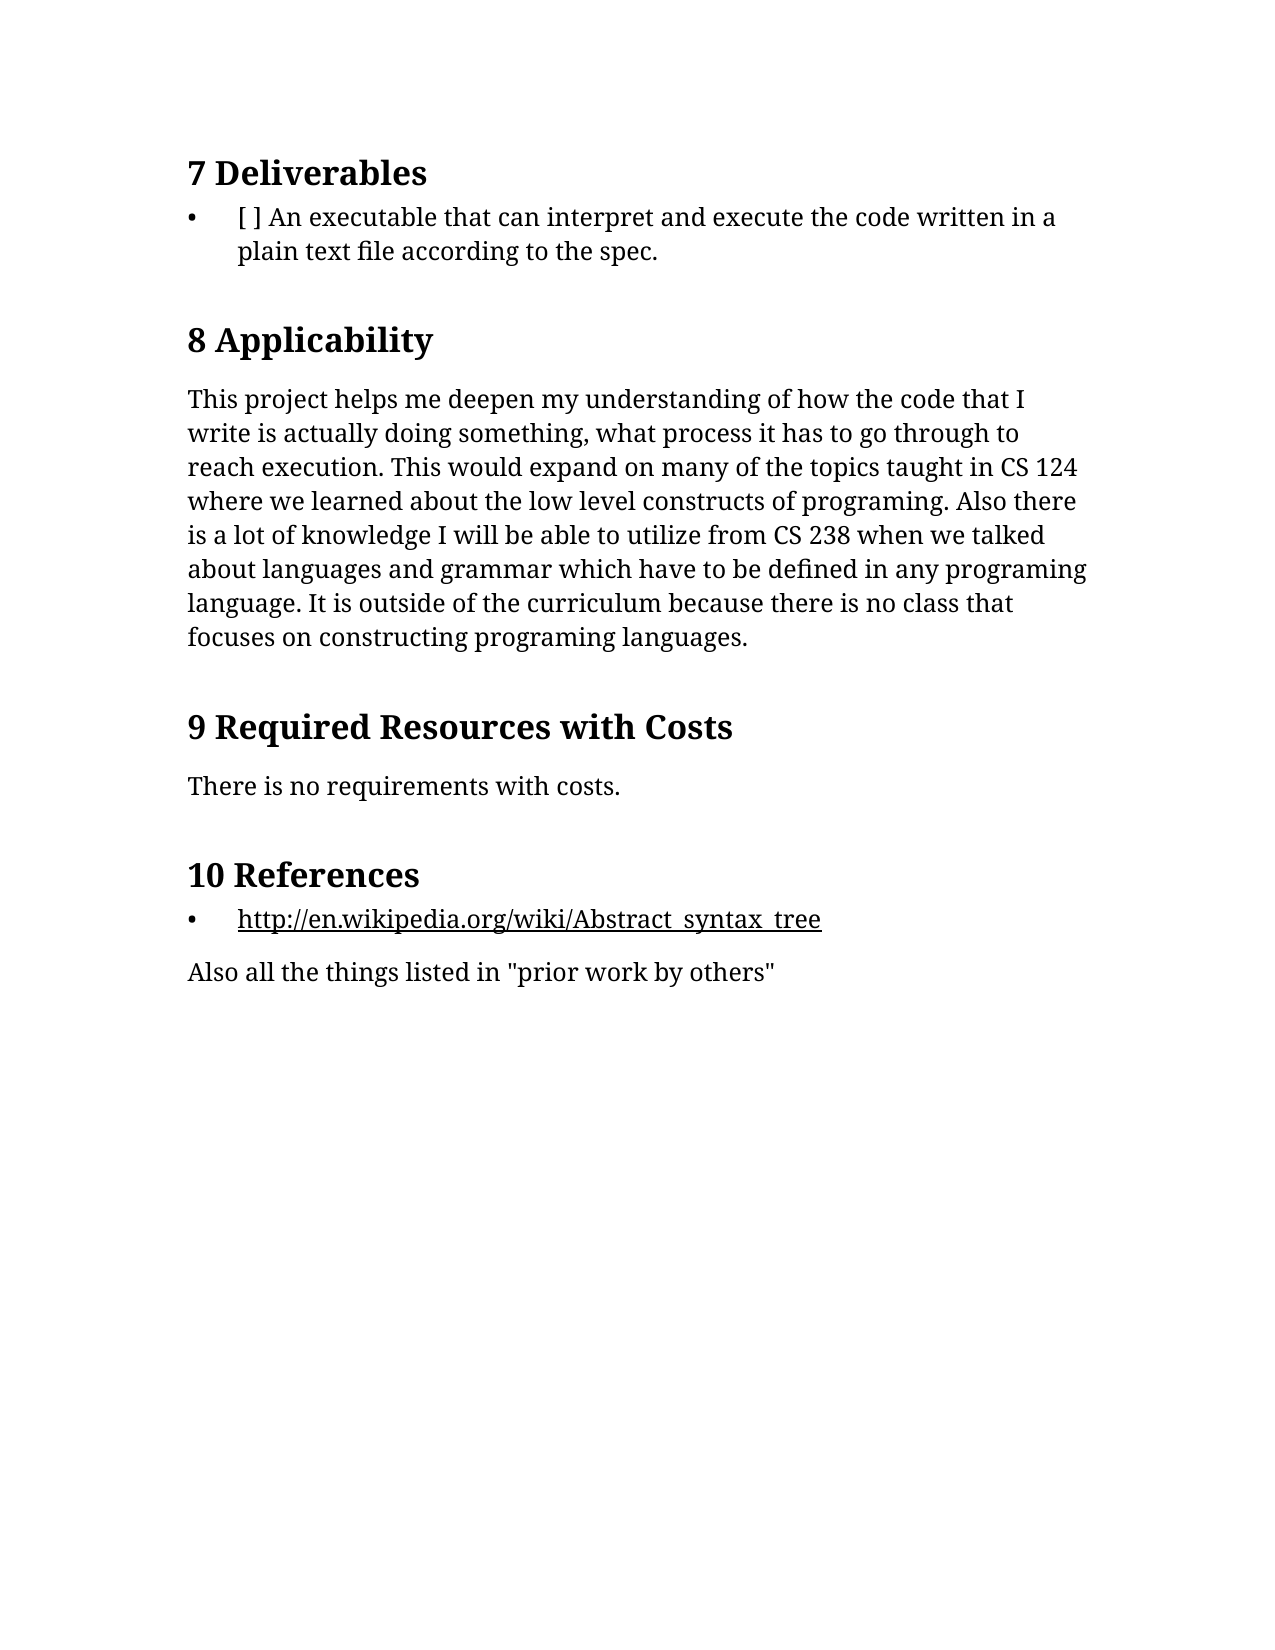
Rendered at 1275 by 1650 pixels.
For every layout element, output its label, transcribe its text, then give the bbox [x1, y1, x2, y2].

subtitle 10 References [187, 852, 1087, 898]
subtitle 8 Applicability [187, 317, 1087, 363]
text There is no requirements with costs. [187, 768, 1087, 802]
list http://en.wikipedia.org/wiki/Abstract_syntax_tree [187, 901, 1087, 935]
text This project helps me deepen my understanding of how the code that I write is actually doing something, what process it has to go through to reach execution. This would expand on many of the topics taught in CS 124 where we learned about the low level constructs of programing. Also there is a lot of knowledge I will be able to utilize from CS 238 when we talked about languages and grammar which have to be defined in any programing language. It is outside of the curriculum because there is no class that focuses on constructing programing languages. [187, 381, 1087, 654]
subtitle 9 Required Resources with Costs [187, 704, 1087, 749]
list [ ] An executable that can interpret and execute the code written in a plain text file according to the spec. [187, 199, 1087, 267]
subtitle 7 Deliverables [187, 150, 1087, 195]
text Also all the things listed in "prior work by others" [187, 954, 1087, 988]
